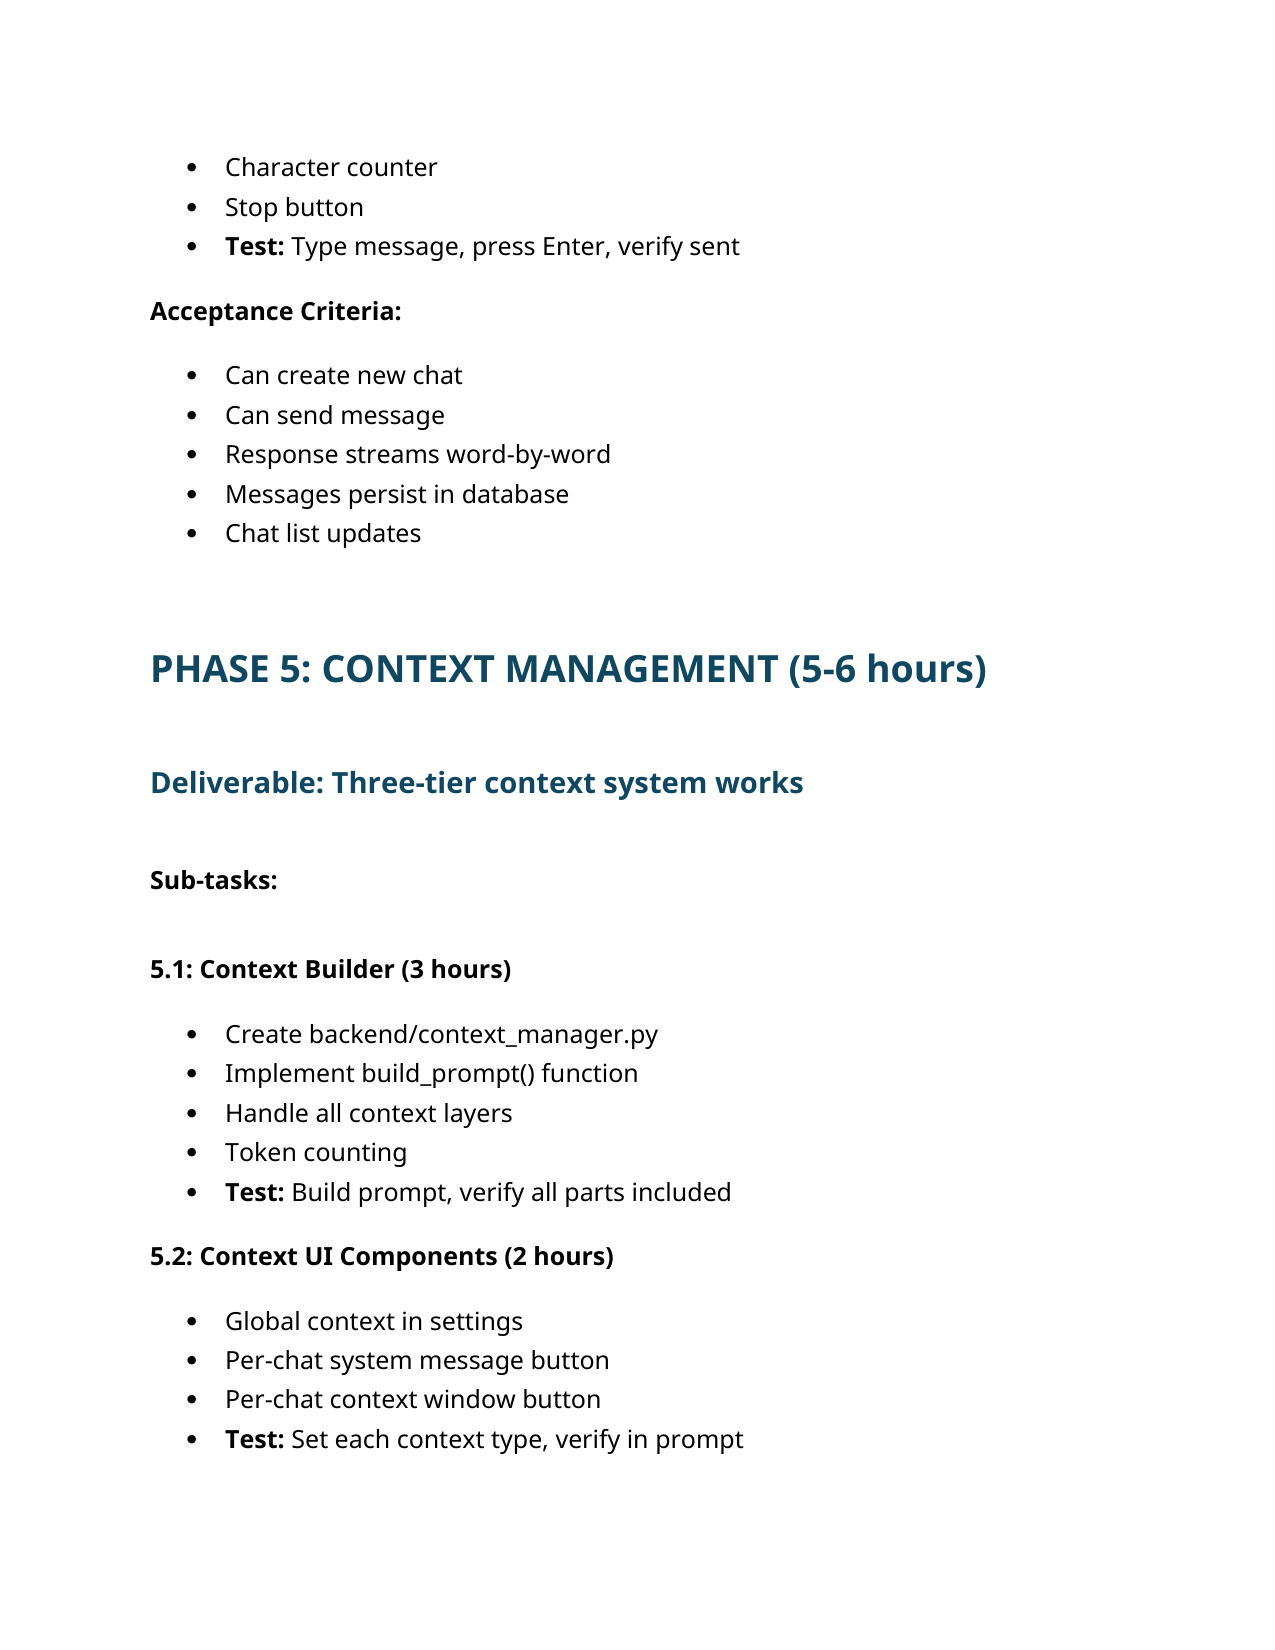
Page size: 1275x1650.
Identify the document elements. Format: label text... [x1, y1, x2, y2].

list Per-chat system message button [187, 1343, 1125, 1377]
list Character counter [187, 150, 1125, 184]
text 5.1: Context Builder (3 hours) [150, 952, 1125, 986]
list Per-chat context window button [187, 1382, 1125, 1416]
subtitle PHASE 5: CONTEXT MANAGEMENT (5-6 hours) [150, 643, 1125, 694]
list Messages persist in database [187, 476, 1125, 510]
list Implement build_prompt() function [187, 1056, 1125, 1090]
list Response streams word-by-word [187, 437, 1125, 471]
list Global context in settings [187, 1303, 1125, 1337]
list Test: Build prompt, verify all parts included [187, 1174, 1125, 1208]
text Sub-tasks: [150, 862, 1125, 896]
list Test: Set each context type, verify in prompt [187, 1422, 1125, 1456]
list Can create new chat [187, 358, 1125, 392]
text 5.2: Context UI Components (2 hours) [150, 1239, 1125, 1273]
text Acceptance Criteria: [150, 293, 1125, 327]
list Handle all context layers [187, 1095, 1125, 1129]
list Create backend/context_manager.py [187, 1016, 1125, 1050]
subtitle Deliverable: Three-tier context system works [150, 762, 1125, 802]
list Token counting [187, 1135, 1125, 1169]
list Can send message [187, 397, 1125, 431]
list Test: Type message, press Enter, verify sent [187, 229, 1125, 263]
list Chat list updates [187, 516, 1125, 550]
list Stop button [187, 189, 1125, 223]
